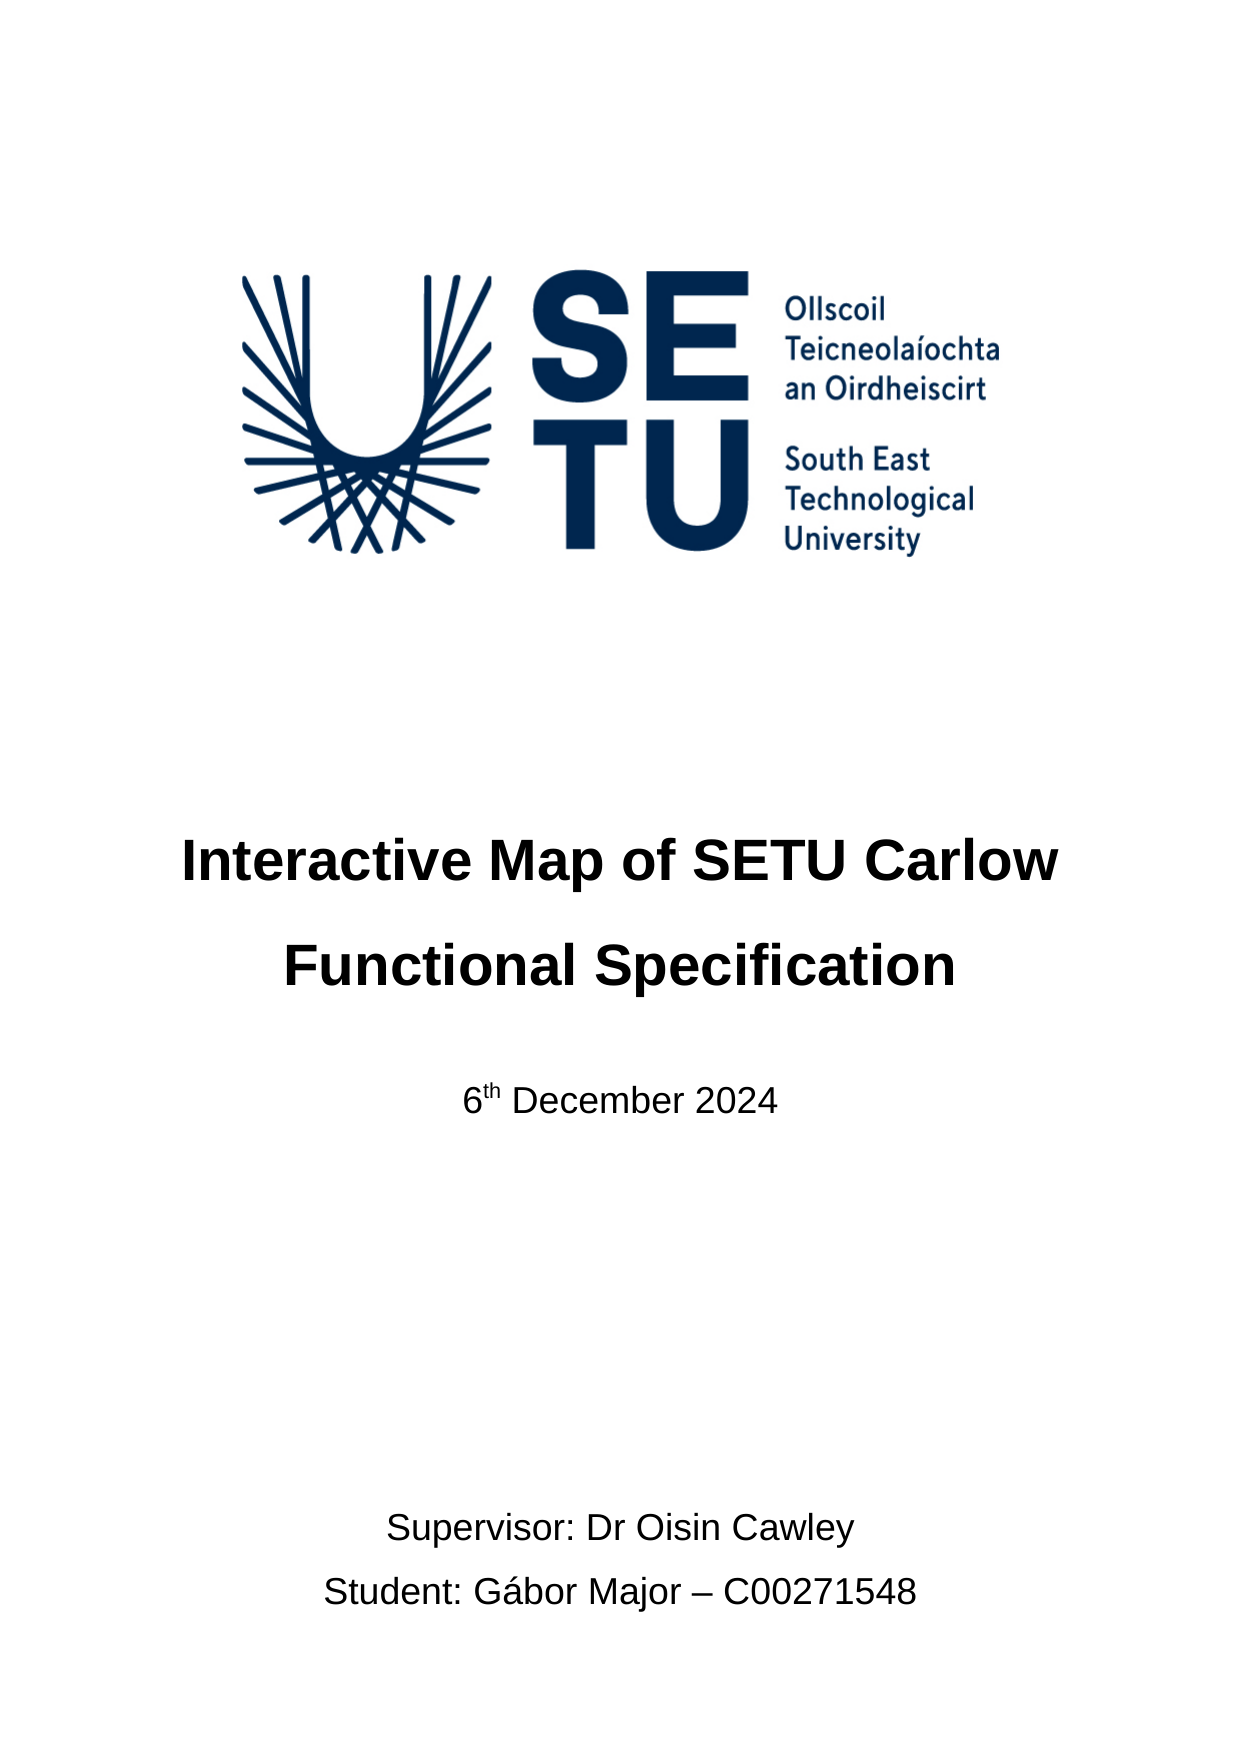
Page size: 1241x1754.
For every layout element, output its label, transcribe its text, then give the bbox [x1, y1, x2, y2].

title Interactive Map of SETU Carlow [118, 826, 1122, 893]
title Functional Specification [118, 930, 1122, 997]
picture [138, 143, 1103, 684]
text Student: Gábor Major – C00271548 [118, 1569, 1122, 1612]
text Supervisor: Dr Oisin Cawley [118, 1505, 1122, 1548]
subtitle 6th December 2024 [118, 1078, 1122, 1121]
